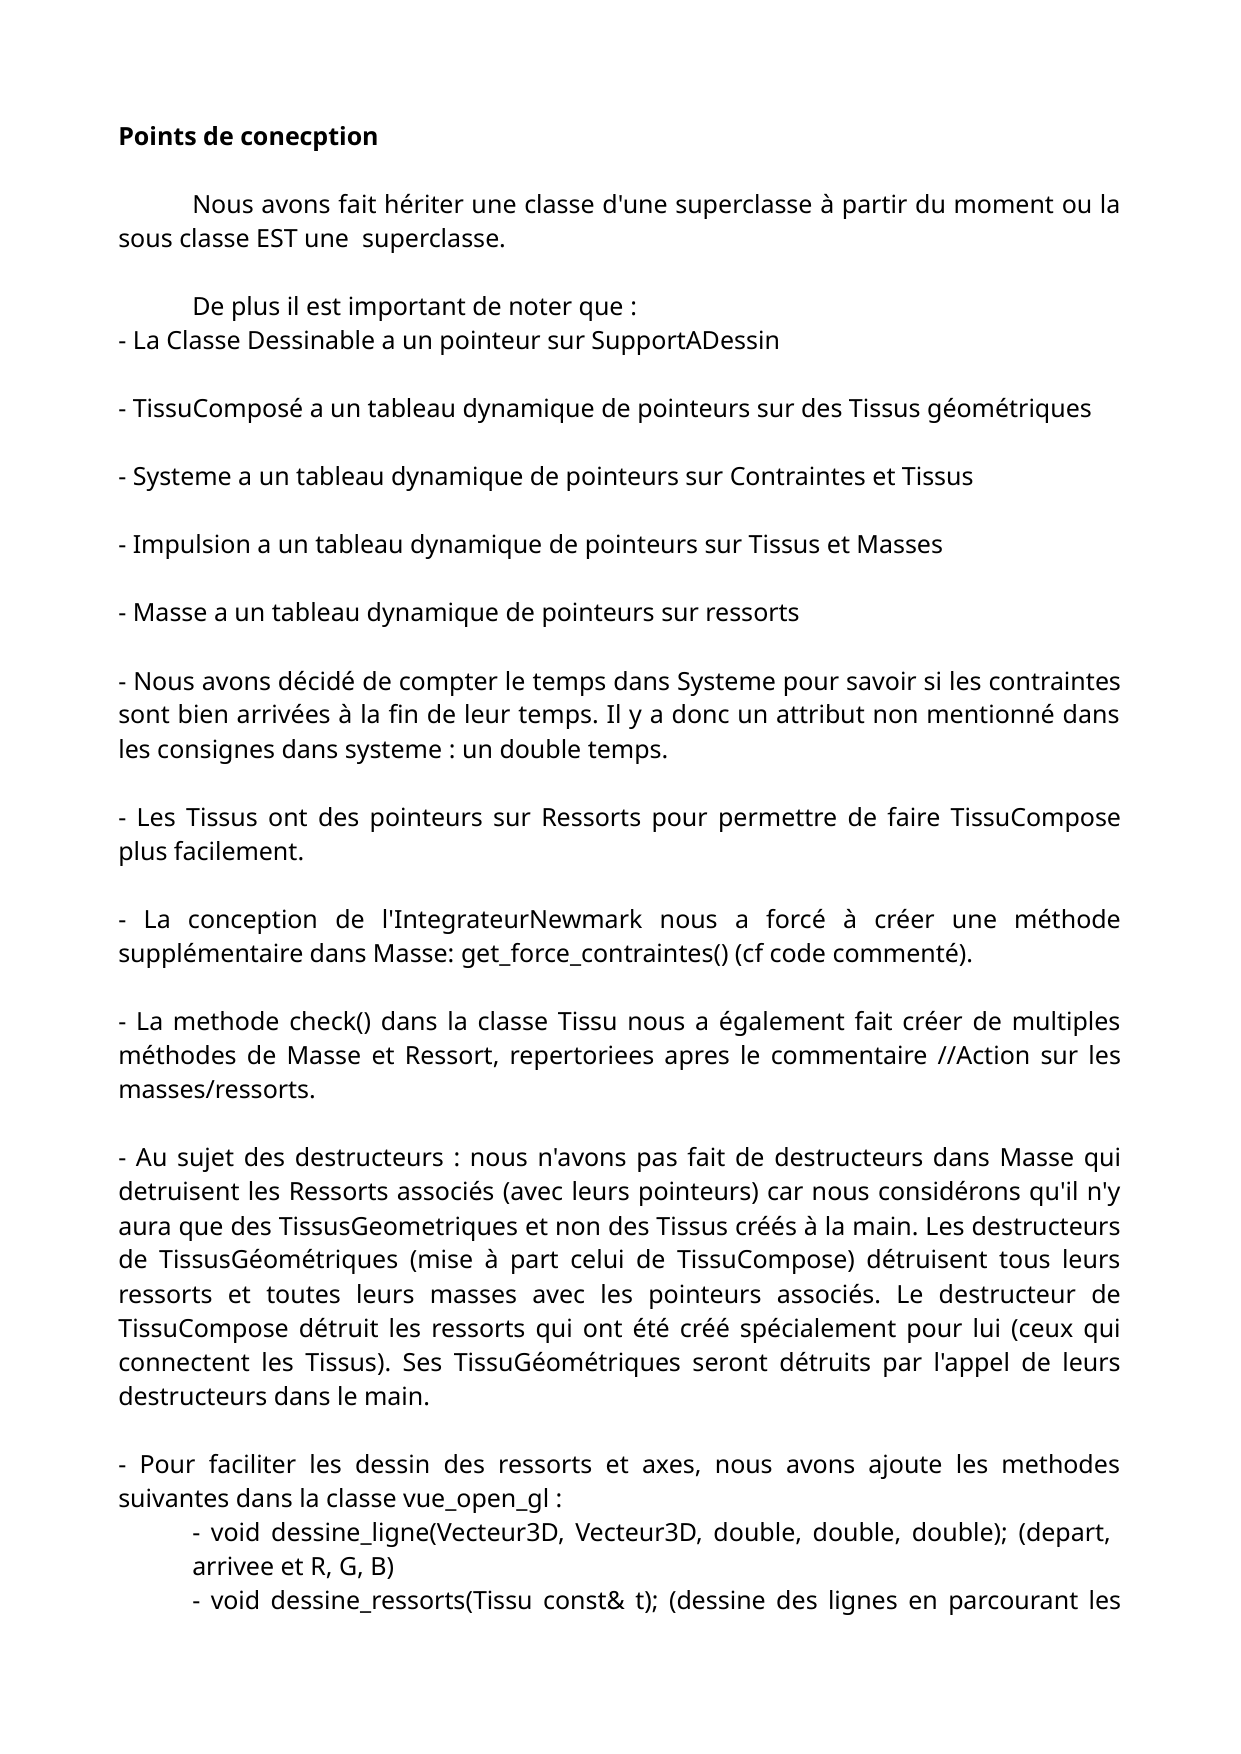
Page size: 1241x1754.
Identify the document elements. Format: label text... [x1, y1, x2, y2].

text - void dessine_ressorts(Tissu const& t); (dessine des lignes en parcourant les [118, 1583, 1122, 1617]
text - La conception de l'IntegrateurNewmark nous a forcé à créer une méthode supplémentaire dans Masse: get_force_contraintes() (cf code commenté). [118, 902, 1122, 970]
text Points de conecption [118, 118, 1122, 152]
text - Les Tissus ont des pointeurs sur Ressorts pour permettre de faire TissuCompose plus facilement. [118, 799, 1122, 867]
text De plus il est important de noter que : [118, 288, 1122, 322]
text - Au sujet des destructeurs : nous n'avons pas fait de destructeurs dans Masse qui detruisent les Ressorts associés (avec leurs pointeurs) car nous considérons qu'il n'y aura que des TissusGeometriques et non des Tissus créés à la main. Les destructeurs de TissusGéométriques (mise à part celui de TissuCompose) détruisent tous leurs ressorts et toutes leurs masses avec les pointeurs associés. Le destructeur de TissuCompose détruit les ressorts qui ont été créé spécialement pour lui (ceux qui connectent les Tissus). Ses TissuGéométriques seront détruits par l'appel de leurs destructeurs dans le main. [118, 1140, 1122, 1412]
text - Systeme a un tableau dynamique de pointeurs sur Contraintes et Tissus [118, 459, 1122, 493]
text - TissuComposé a un tableau dynamique de pointeurs sur des Tissus géométriques [118, 391, 1122, 425]
text - void dessine_ligne(Vecteur3D, Vecteur3D, double, double, double); (depart, arrivee et R, G, B) [118, 1515, 1122, 1583]
text Nous avons fait hériter une classe d'une superclasse à partir du moment ou la sous classe EST une superclasse. [118, 186, 1122, 254]
text - La Classe Dessinable a un pointeur sur SupportADessin [118, 322, 1122, 357]
text - Masse a un tableau dynamique de pointeurs sur ressorts [118, 595, 1122, 629]
text - Pour faciliter les dessin des ressorts et axes, nous avons ajoute les methodes suivantes dans la classe vue_open_gl : [118, 1447, 1122, 1515]
text - La methode check() dans la classe Tissu nous a également fait créer de multiples méthodes de Masse et Ressort, repertoriees apres le commentaire //Action sur les masses/ressorts. [118, 1004, 1122, 1106]
text - Impulsion a un tableau dynamique de pointeurs sur Tissus et Masses [118, 527, 1122, 561]
text - Nous avons décidé de compter le temps dans Systeme pour savoir si les contraintes sont bien arrivées à la fin de leur temps. Il y a donc un attribut non mentionné dans les consignes dans systeme : un double temps. [118, 663, 1122, 765]
